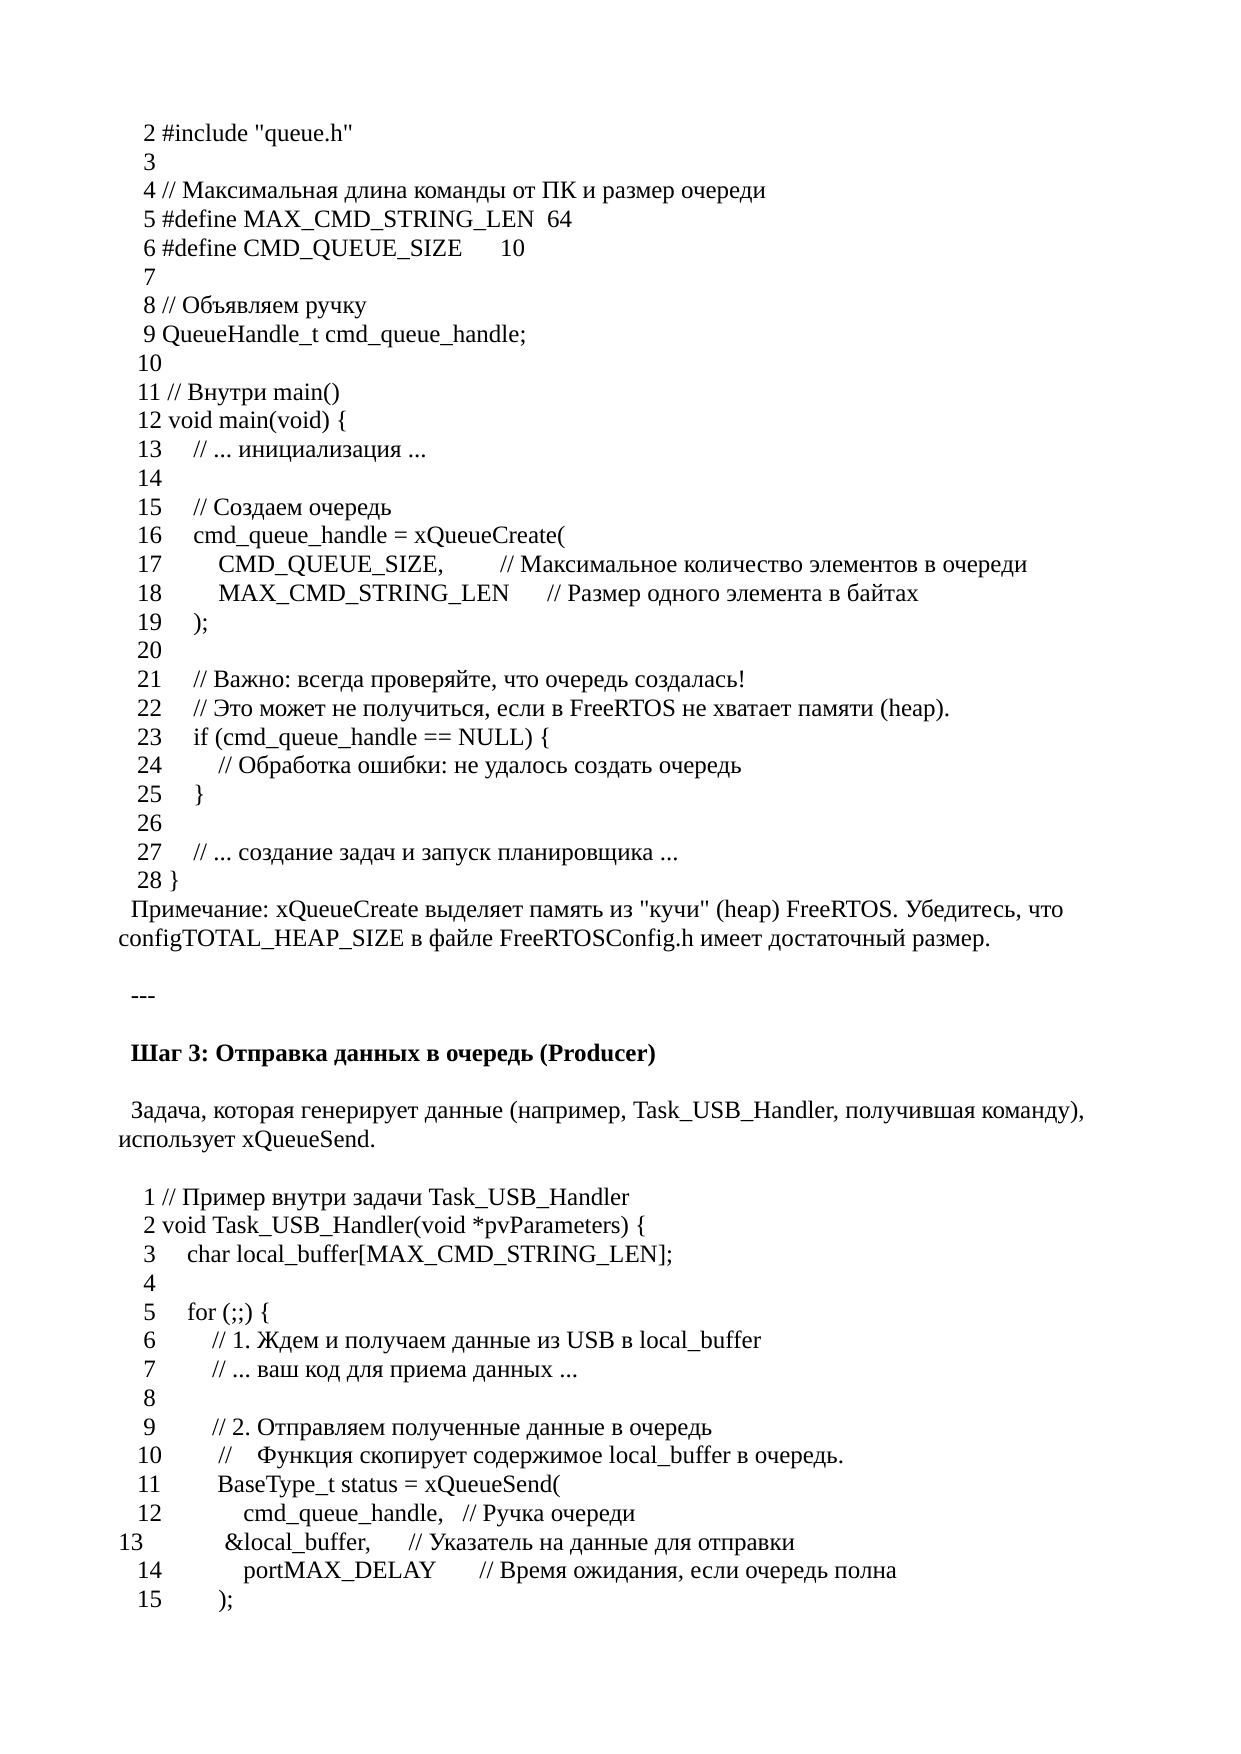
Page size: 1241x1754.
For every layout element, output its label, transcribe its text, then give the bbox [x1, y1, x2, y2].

text 12 cmd_queue_handle, // Ручка очереди [118, 1498, 1122, 1527]
text 7 [118, 262, 1122, 291]
text 10 // Функция скопирует содержимое local_buffer в очередь. [118, 1441, 1122, 1469]
text 26 [118, 808, 1122, 837]
text 2 #include "queue.h" [118, 118, 1122, 147]
text 9 // 2. Отправляем полученные данные в очередь [118, 1412, 1122, 1441]
text 8 [118, 1383, 1122, 1412]
text 17 CMD_QUEUE_SIZE, // Максимальное количество элементов в очереди [118, 549, 1122, 578]
text 11 // Внутри main() [118, 377, 1122, 406]
text 11 BaseType_t status = xQueueSend( [118, 1469, 1122, 1498]
text Примечание: xQueueCreate выделяет память из "кучи" (heap) FreeRTOS. Убедитесь, что configTOTAL_HEAP_SIZE в файле FreeRTOSConfig.h имеет достаточный размер. [118, 894, 1122, 952]
text 13 // ... инициализация ... [118, 434, 1122, 463]
text 18 MAX_CMD_STRING_LEN // Размер одного элемента в байтах [118, 578, 1122, 607]
text 15 // Создаем очередь [118, 492, 1122, 521]
text 19 ); [118, 607, 1122, 636]
text 5 for (;;) { [118, 1297, 1122, 1326]
text 28 } [118, 866, 1122, 894]
text 1 // Пример внутри задачи Task_USB_Handler [118, 1182, 1122, 1211]
text 27 // ... создание задач и запуск планировщика ... [118, 837, 1122, 866]
text 14 [118, 463, 1122, 492]
text 12 void main(void) { [118, 406, 1122, 434]
text 8 // Объявляем ручку [118, 291, 1122, 319]
text --- [118, 981, 1122, 1009]
text 14 portMAX_DELAY // Время ожидания, если очередь полна [118, 1556, 1122, 1584]
text 5 #define MAX_CMD_STRING_LEN 64 [118, 204, 1122, 233]
text 2 void Task_USB_Handler(void *pvParameters) { [118, 1211, 1122, 1239]
text 21 // Важно: всегда проверяйте, что очередь создалась! [118, 664, 1122, 693]
text 24 // Обработка ошибки: не удалось создать очередь [118, 751, 1122, 779]
text 3 [118, 147, 1122, 176]
text 4 [118, 1268, 1122, 1297]
text Задача, которая генерирует данные (например, Task_USB_Handler, получившая команду), использует xQueueSend. [118, 1096, 1122, 1153]
text 6 // 1. Ждем и получаем данные из USB в local_buffer [118, 1326, 1122, 1354]
text 10 [118, 348, 1122, 377]
text 15 ); [118, 1584, 1122, 1613]
text 16 cmd_queue_handle = xQueueCreate( [118, 521, 1122, 549]
text 9 QueueHandle_t cmd_queue_handle; [118, 319, 1122, 348]
text 13 &local_buffer, // Указатель на данные для отправки [118, 1527, 1122, 1556]
text 6 #define CMD_QUEUE_SIZE 10 [118, 233, 1122, 262]
text Шаг 3: Отправка данных в очередь (Producer) [118, 1038, 1122, 1067]
text 7 // ... ваш код для приема данных ... [118, 1354, 1122, 1383]
text 4 // Максимальная длина команды от ПК и размер очереди [118, 176, 1122, 204]
text 23 if (cmd_queue_handle == NULL) { [118, 722, 1122, 751]
text 20 [118, 636, 1122, 664]
text 25 } [118, 779, 1122, 808]
text 22 // Это может не получиться, если в FreeRTOS не хватает памяти (heap). [118, 693, 1122, 722]
text 3 char local_buffer[MAX_CMD_STRING_LEN]; [118, 1239, 1122, 1268]
